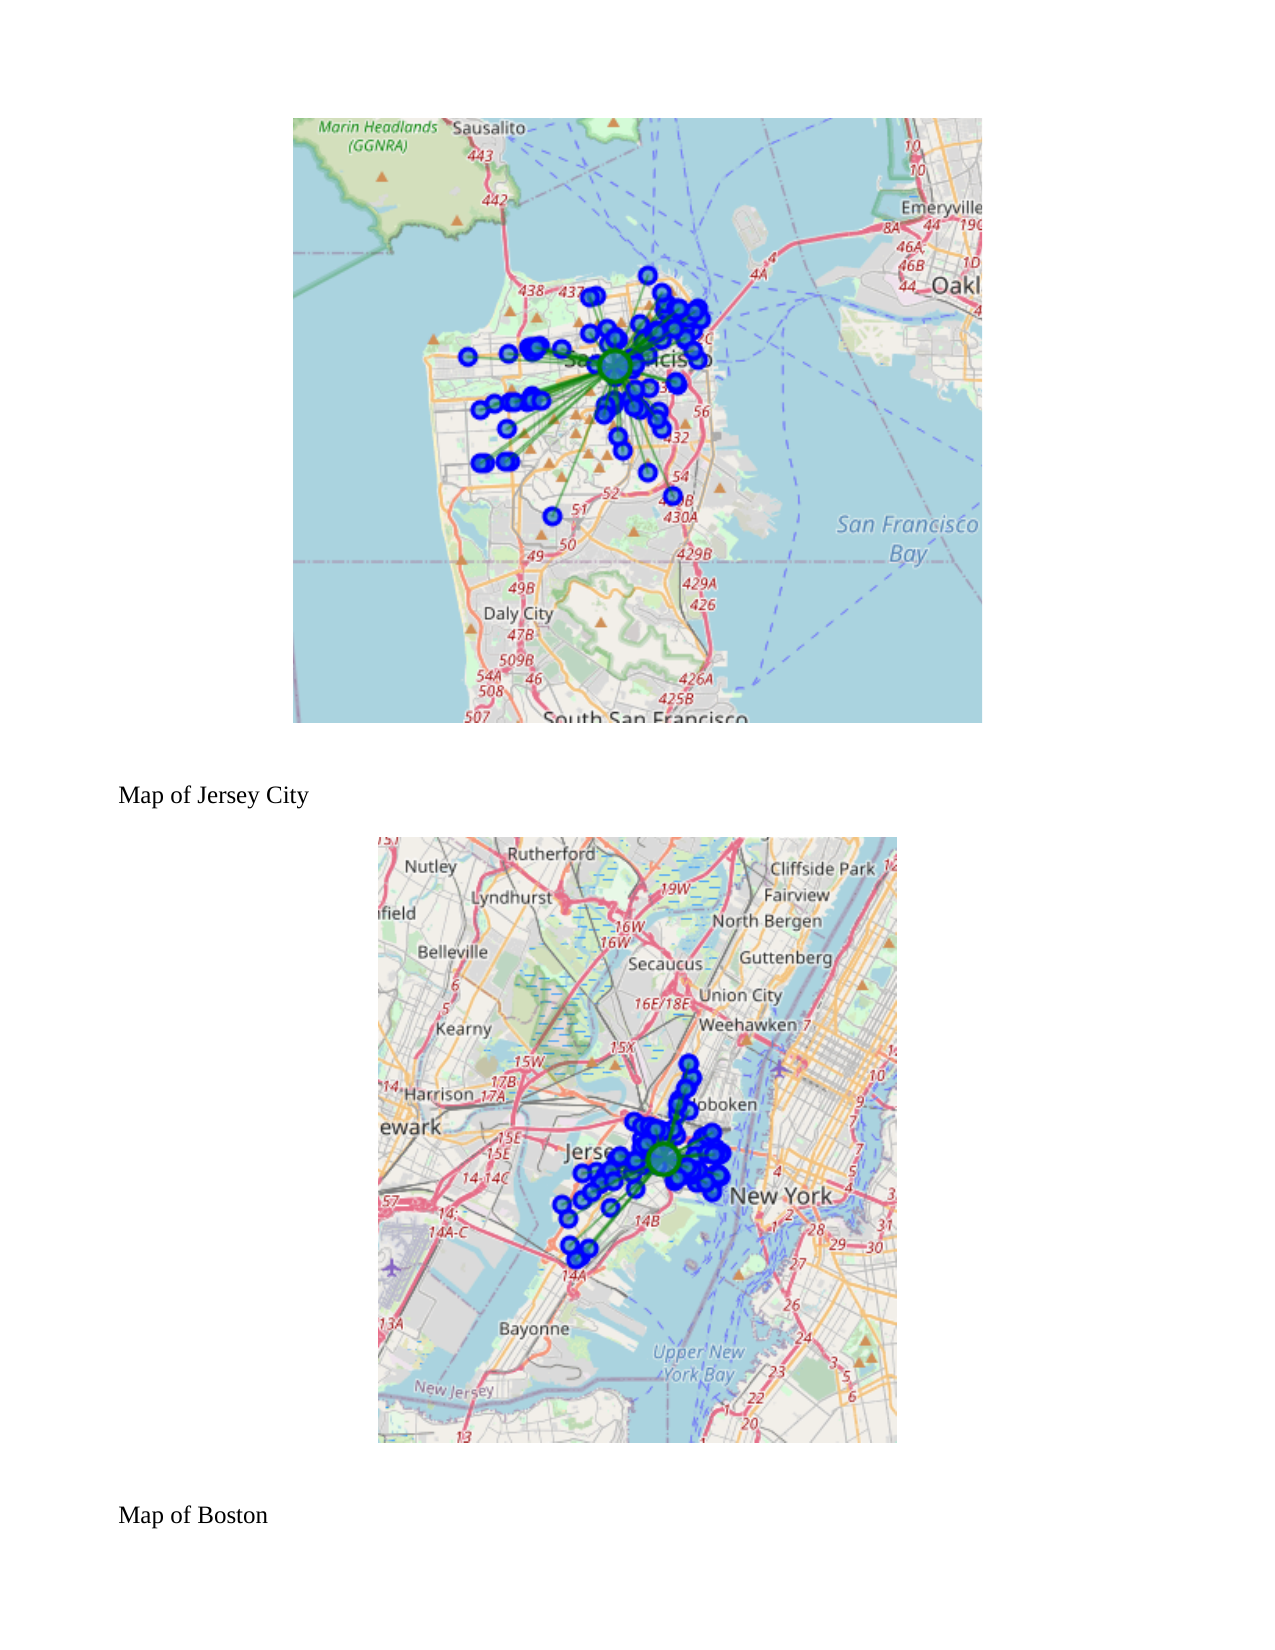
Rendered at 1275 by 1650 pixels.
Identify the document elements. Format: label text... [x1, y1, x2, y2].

picture [378, 837, 897, 1443]
text Map of Jersey City [118, 780, 1157, 809]
picture [293, 118, 983, 723]
text Map of Boston [118, 1500, 1157, 1529]
